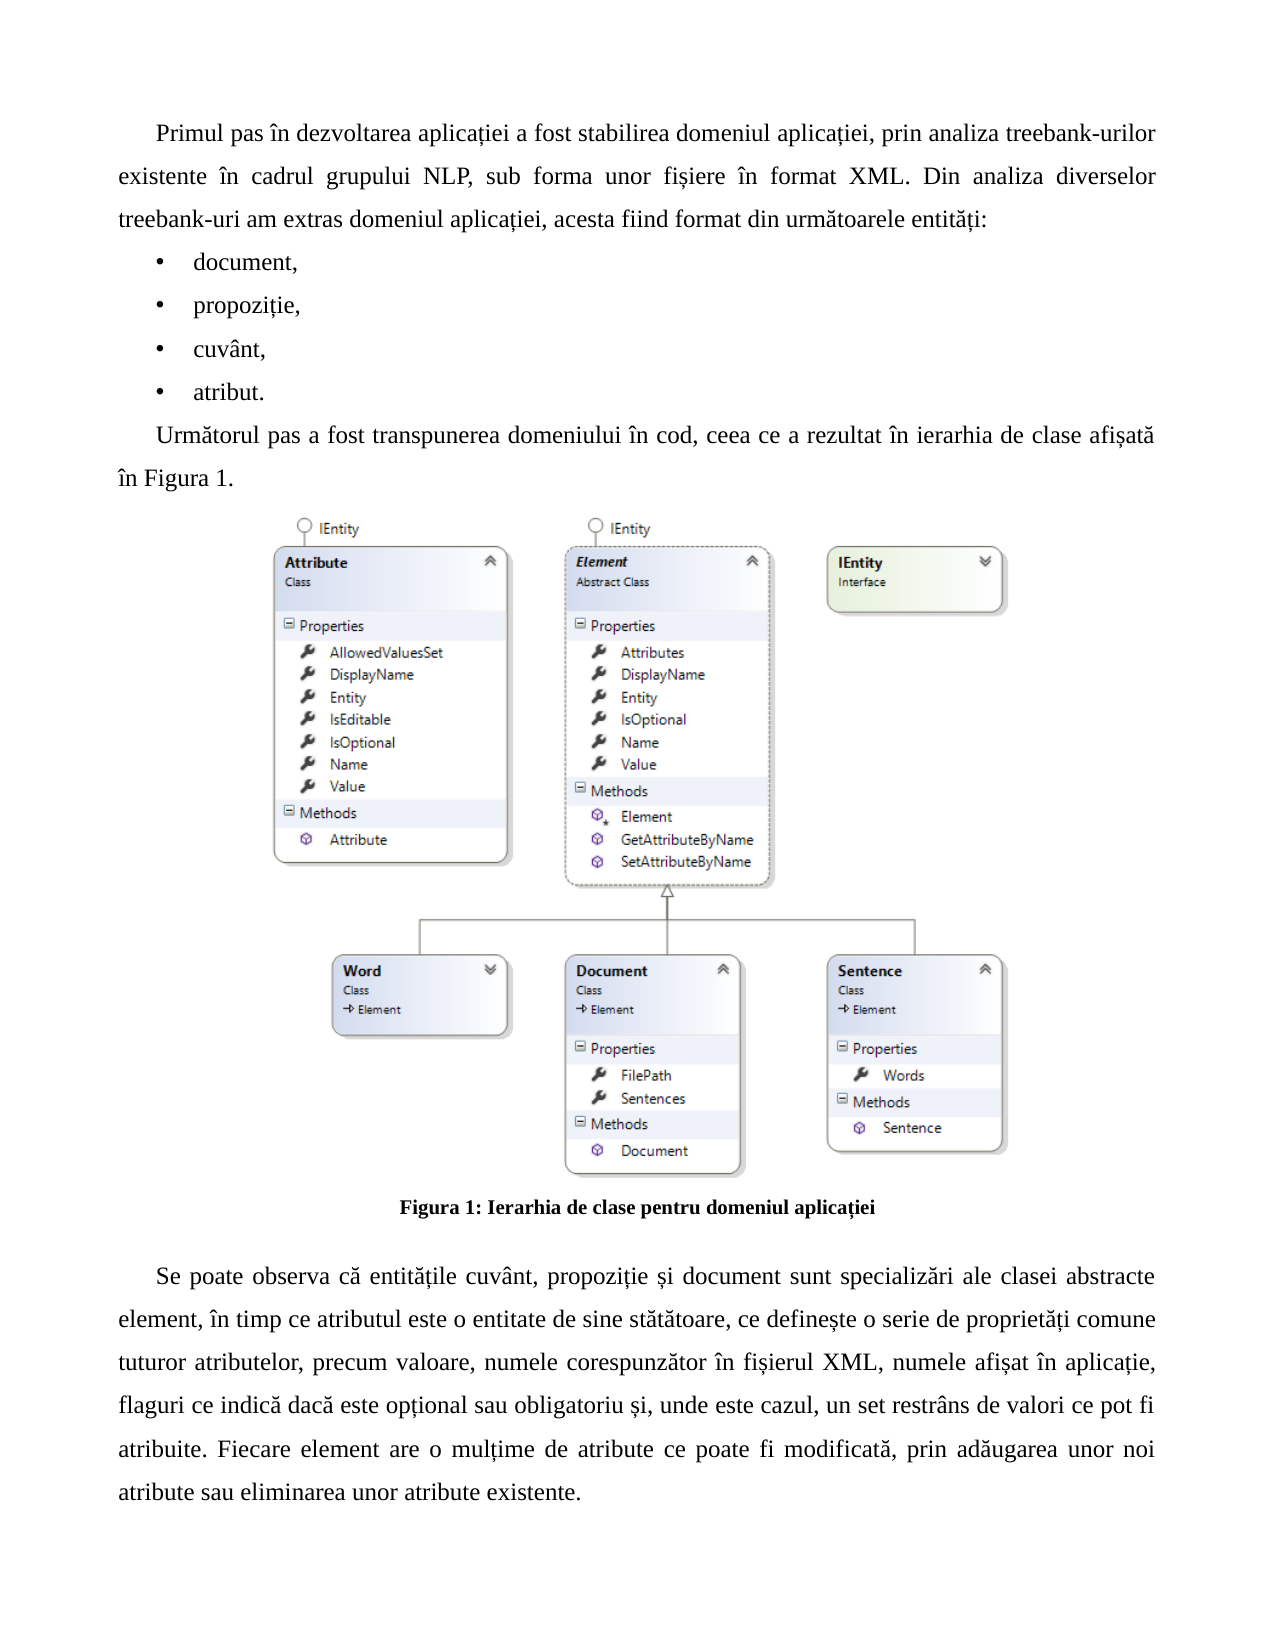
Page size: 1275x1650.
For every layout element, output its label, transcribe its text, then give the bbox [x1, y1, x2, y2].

picture [262, 506, 1013, 1184]
text Primul pas în dezvoltarea aplicației a fost stabilirea domeniul aplicației, prin analiza treebank-urilor existente în cadrul grupului NLP, sub forma unor fișiere în format XML. Din analiza diverselor treebank-uri am extras domeniul aplicației, acesta fiind format din următoarele entități: [118, 118, 1157, 233]
text Se poate observa că entitățile cuvânt, propoziție și document sunt specializări ale clasei abstracte element, în timp ce atributul este o entitate de sine stătătoare, ce definește o serie de proprietăți comune tuturor atributelor, precum valoare, numele corespunzător în fișierul XML, numele afișat în aplicație, flaguri ce indică dacă este opțional sau obligatoriu și, unde este cazul, un set restrâns de valori ce pot fi atribuite. Fiecare element are o mulțime de atribute ce poate fi modificată, prin adăugarea unor noi atribute sau eliminarea unor atribute existente. [118, 1261, 1157, 1506]
list atribut. [156, 377, 1157, 406]
list propoziție, [156, 291, 1157, 319]
text Figura 1: Ierarhia de clase pentru domeniul aplicației [118, 536, 1157, 1219]
text Următorul pas a fost transpunerea domeniului în cod, ceea ce a rezultat în ierarhia de clase afișată în Figura 1. [118, 420, 1157, 492]
list document, [156, 247, 1157, 276]
list cuvânt, [156, 334, 1157, 362]
